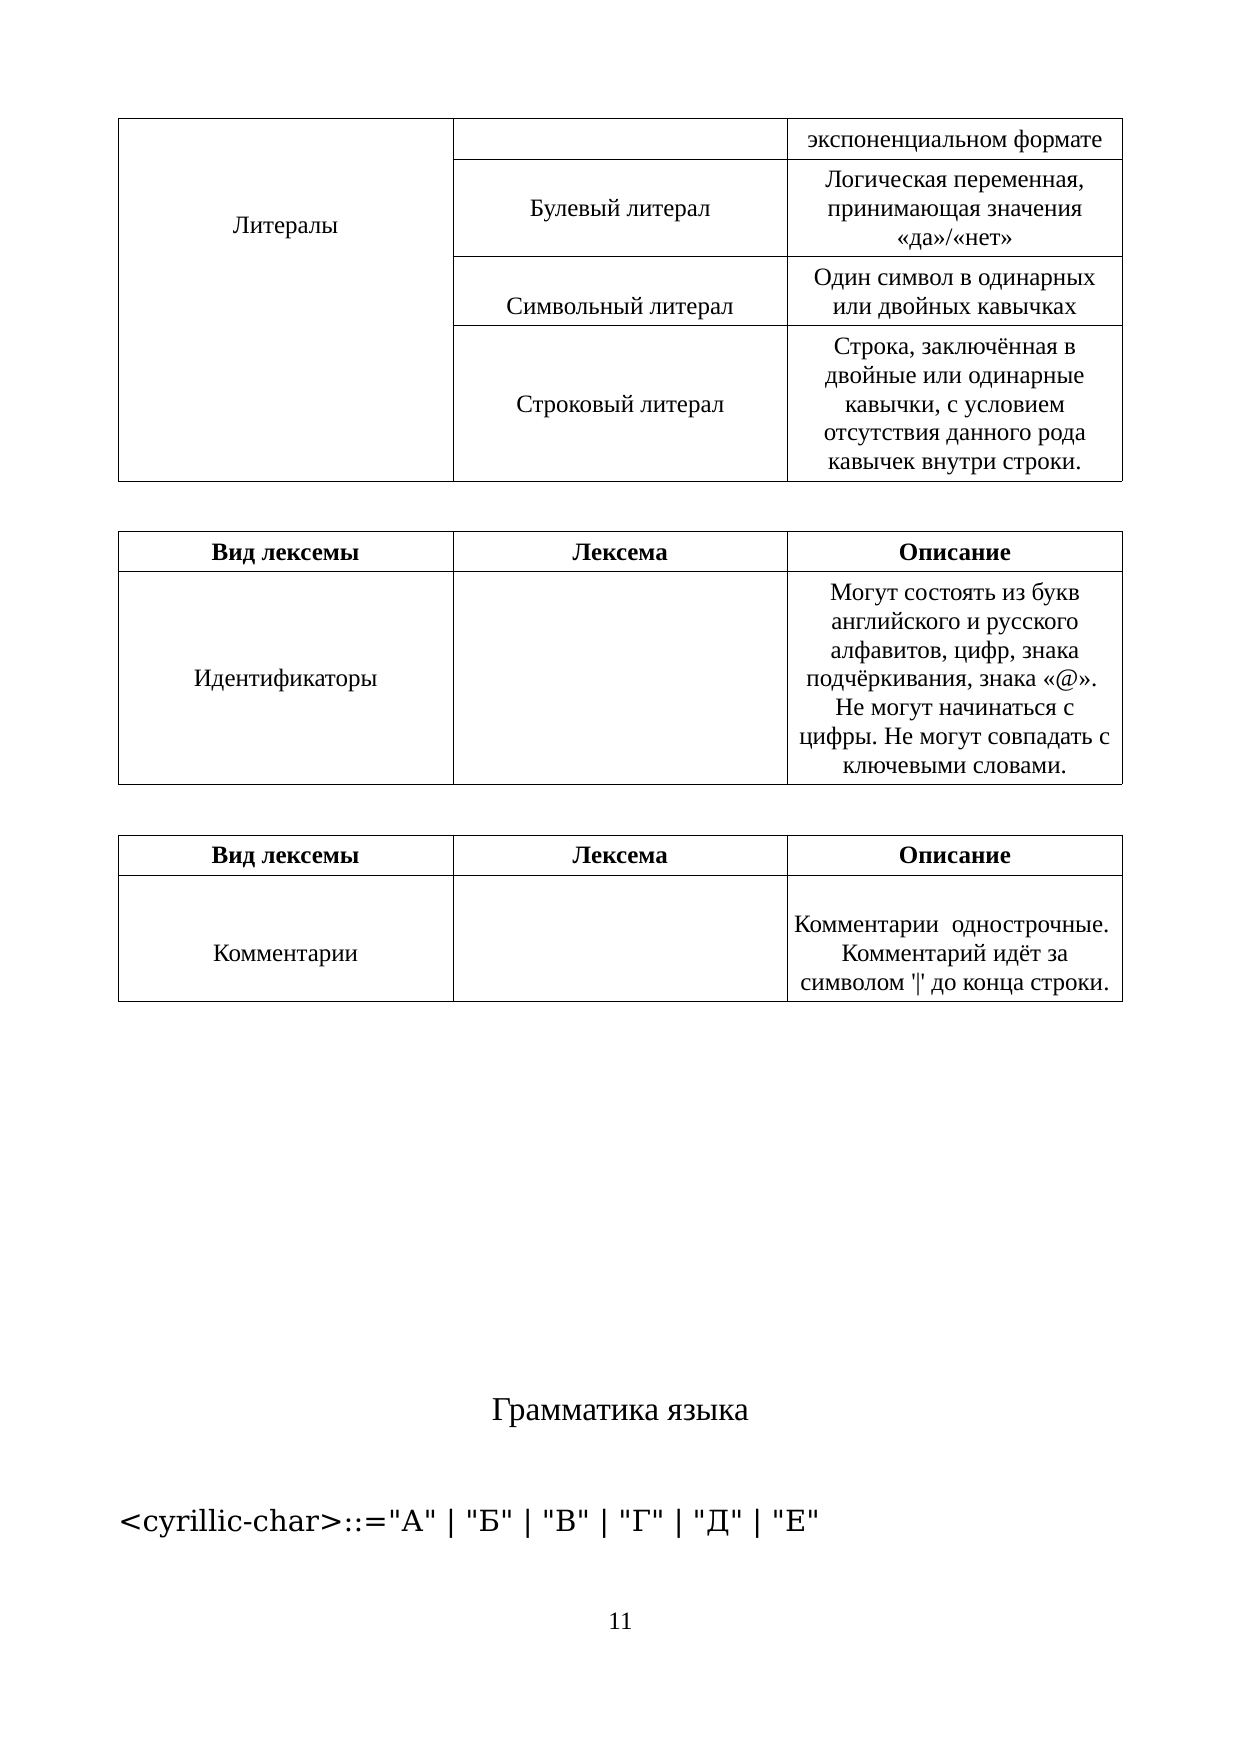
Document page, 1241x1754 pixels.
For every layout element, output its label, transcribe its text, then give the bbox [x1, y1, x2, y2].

table_cell [454, 572, 787, 784]
table_cell Логическая переменная, принимающая значения «да»/«нет» [788, 160, 1122, 256]
text <cyrillic-char>::="А" | "Б" | "В" | "Г" | "Д" | "Е" [118, 1505, 1122, 1539]
table_header Лексема [454, 532, 787, 571]
table_cell Строка, заключённая в двойные или одинарные кавычки, с условием отсутствия данного рода кавычек внутри строки. [788, 326, 1122, 481]
table_cell Один символ в одинарных или двойных кавычках [788, 257, 1122, 325]
text Грамматика языка [118, 1390, 1122, 1428]
table_cell Булевый литерал [454, 160, 787, 256]
table_header Описание [788, 532, 1122, 571]
table_cell Комментарии однострочные. Комментарий идёт за символом '|' до конца строки. [788, 876, 1122, 1001]
table_cell Символьный литерал [454, 257, 787, 325]
table_cell Литералы [119, 119, 453, 481]
table_cell Комментарии [119, 876, 453, 1001]
table_cell Могут состоять из букв английского и русского алфавитов, цифр, знака подчёркивания, знака «@». Не могут начинаться с цифры. Не могут совпадать с ключевыми словами. [788, 572, 1122, 784]
table_cell [454, 119, 787, 158]
table_cell Идентификаторы [119, 572, 453, 784]
table_header Лексема [454, 836, 787, 875]
table_cell Строковый литерал [454, 326, 787, 481]
table_header Вид лексемы [119, 532, 453, 571]
table_header Вид лексемы [119, 836, 453, 875]
table_cell экспоненциальном формате [788, 119, 1122, 158]
table_header Описание [788, 836, 1122, 875]
table_cell [454, 876, 787, 1001]
